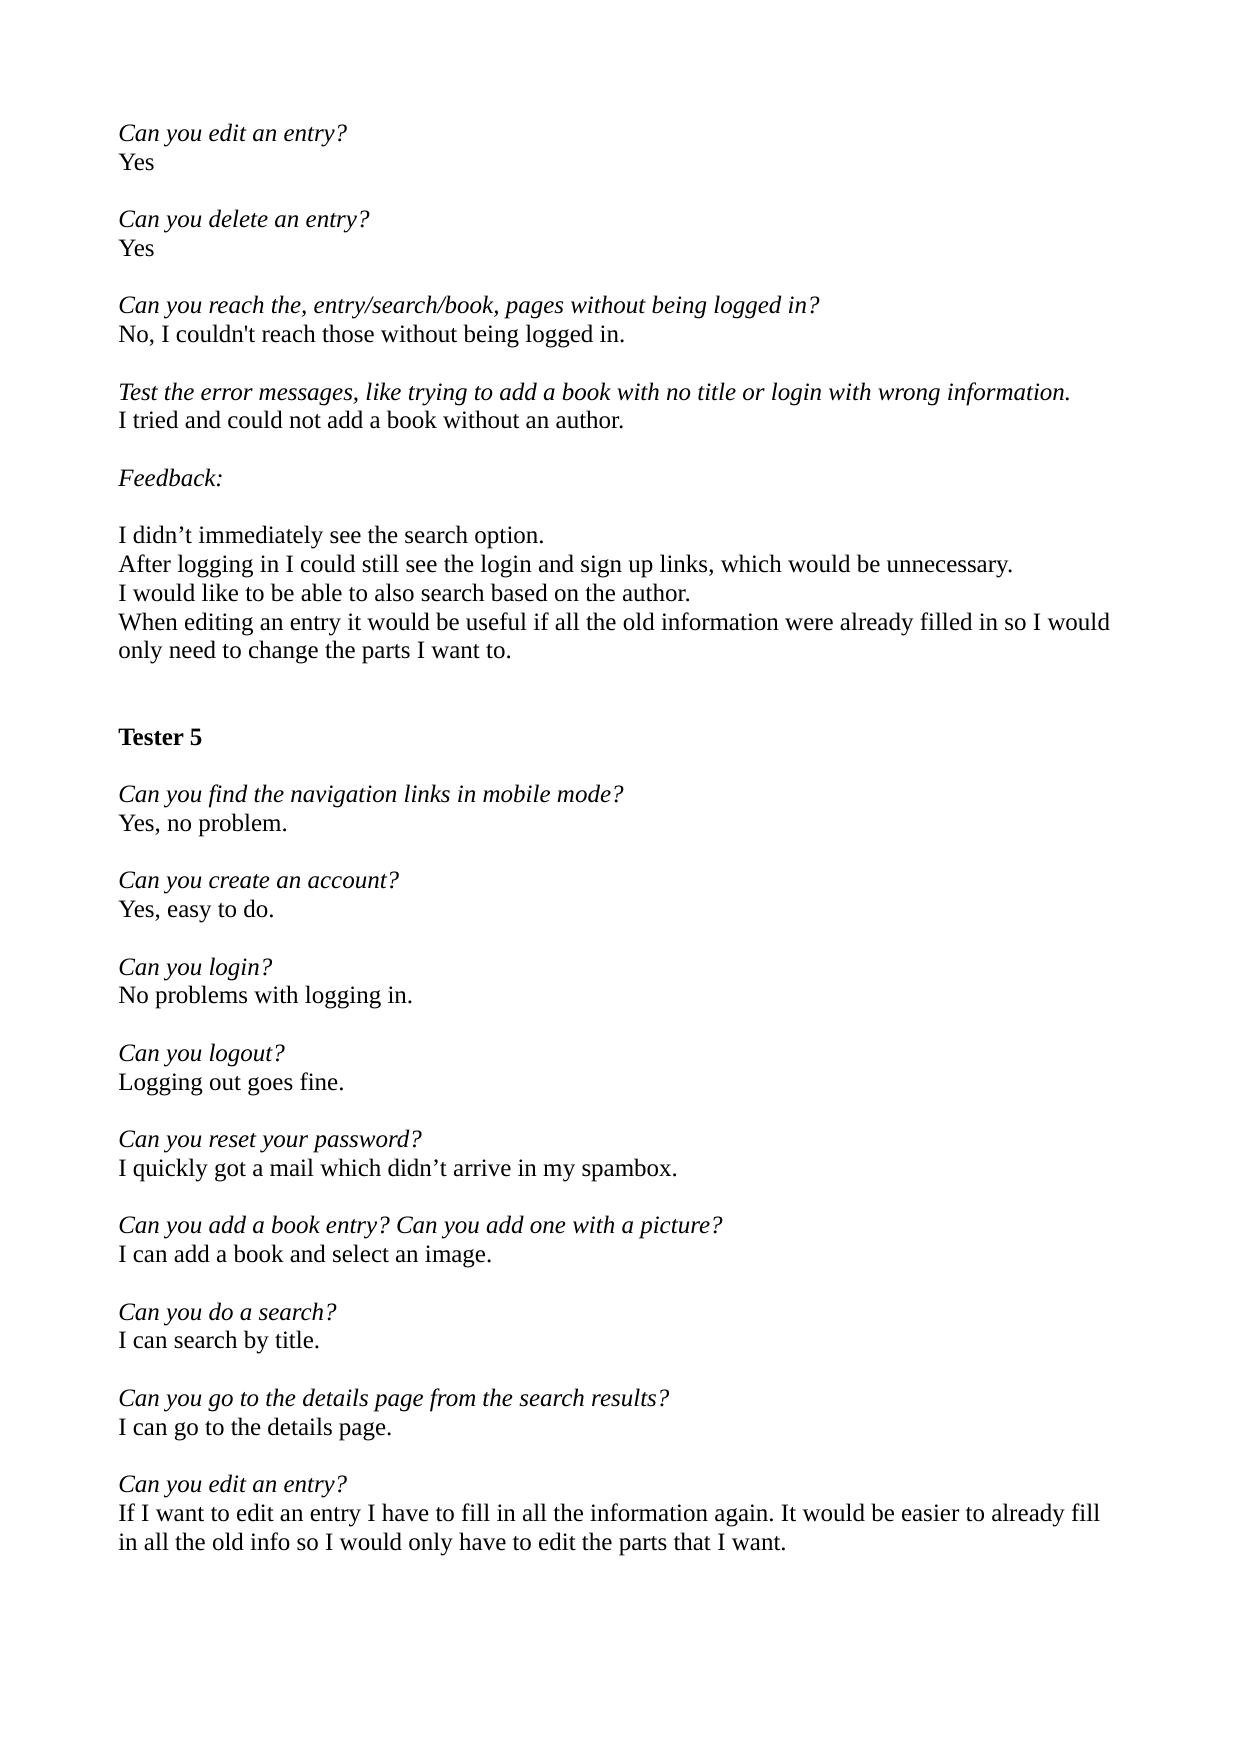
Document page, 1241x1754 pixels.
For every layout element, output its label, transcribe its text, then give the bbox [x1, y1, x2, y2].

text Can you reset your password? [118, 1124, 1122, 1153]
text I would like to be able to also search based on the author. [118, 578, 1122, 607]
text No problems with logging in. [118, 981, 1122, 1009]
text I quickly got a mail which didn’t arrive in my spambox. [118, 1153, 1122, 1182]
text Can you login? [118, 952, 1122, 981]
text Can you create an account? [118, 866, 1122, 894]
text Can you find the navigation links in mobile mode? [118, 779, 1122, 808]
text I can go to the details page. [118, 1412, 1122, 1441]
text I didn’t immediately see the search option. [118, 521, 1122, 549]
text Yes, easy to do. [118, 894, 1122, 923]
text Yes [118, 147, 1122, 176]
text Can you go to the details page from the search results? [118, 1383, 1122, 1412]
text Test the error messages, like trying to add a book with no title or login with wrong information. [118, 377, 1122, 406]
text I can search by title. [118, 1326, 1122, 1354]
text No, I couldn't reach those without being logged in. [118, 319, 1122, 348]
text Tester 5 [118, 722, 1122, 751]
text When editing an entry it would be useful if all the old information were already filled in so I would only need to change the parts I want to. [118, 607, 1122, 664]
text I can add a book and select an image. [118, 1239, 1122, 1268]
text If I want to edit an entry I have to fill in all the information again. It would be easier to already fill in all the old info so I would only have to edit the parts that I want. [118, 1498, 1122, 1556]
text Can you edit an entry? [118, 118, 1122, 147]
text Yes, no problem. [118, 808, 1122, 837]
text After logging in I could still see the login and sign up links, which would be unnecessary. [118, 549, 1122, 578]
text Logging out goes fine. [118, 1067, 1122, 1096]
text Feedback: [118, 463, 1122, 492]
text Can you do a search? [118, 1297, 1122, 1326]
text Can you edit an entry? [118, 1469, 1122, 1498]
text Can you add a book entry? Can you add one with a picture? [118, 1211, 1122, 1239]
text I tried and could not add a book without an author. [118, 406, 1122, 434]
text Can you reach the, entry/search/book, pages without being logged in? [118, 291, 1122, 319]
text Can you logout? [118, 1038, 1122, 1067]
text Can you delete an entry? [118, 204, 1122, 233]
text Yes [118, 233, 1122, 262]
